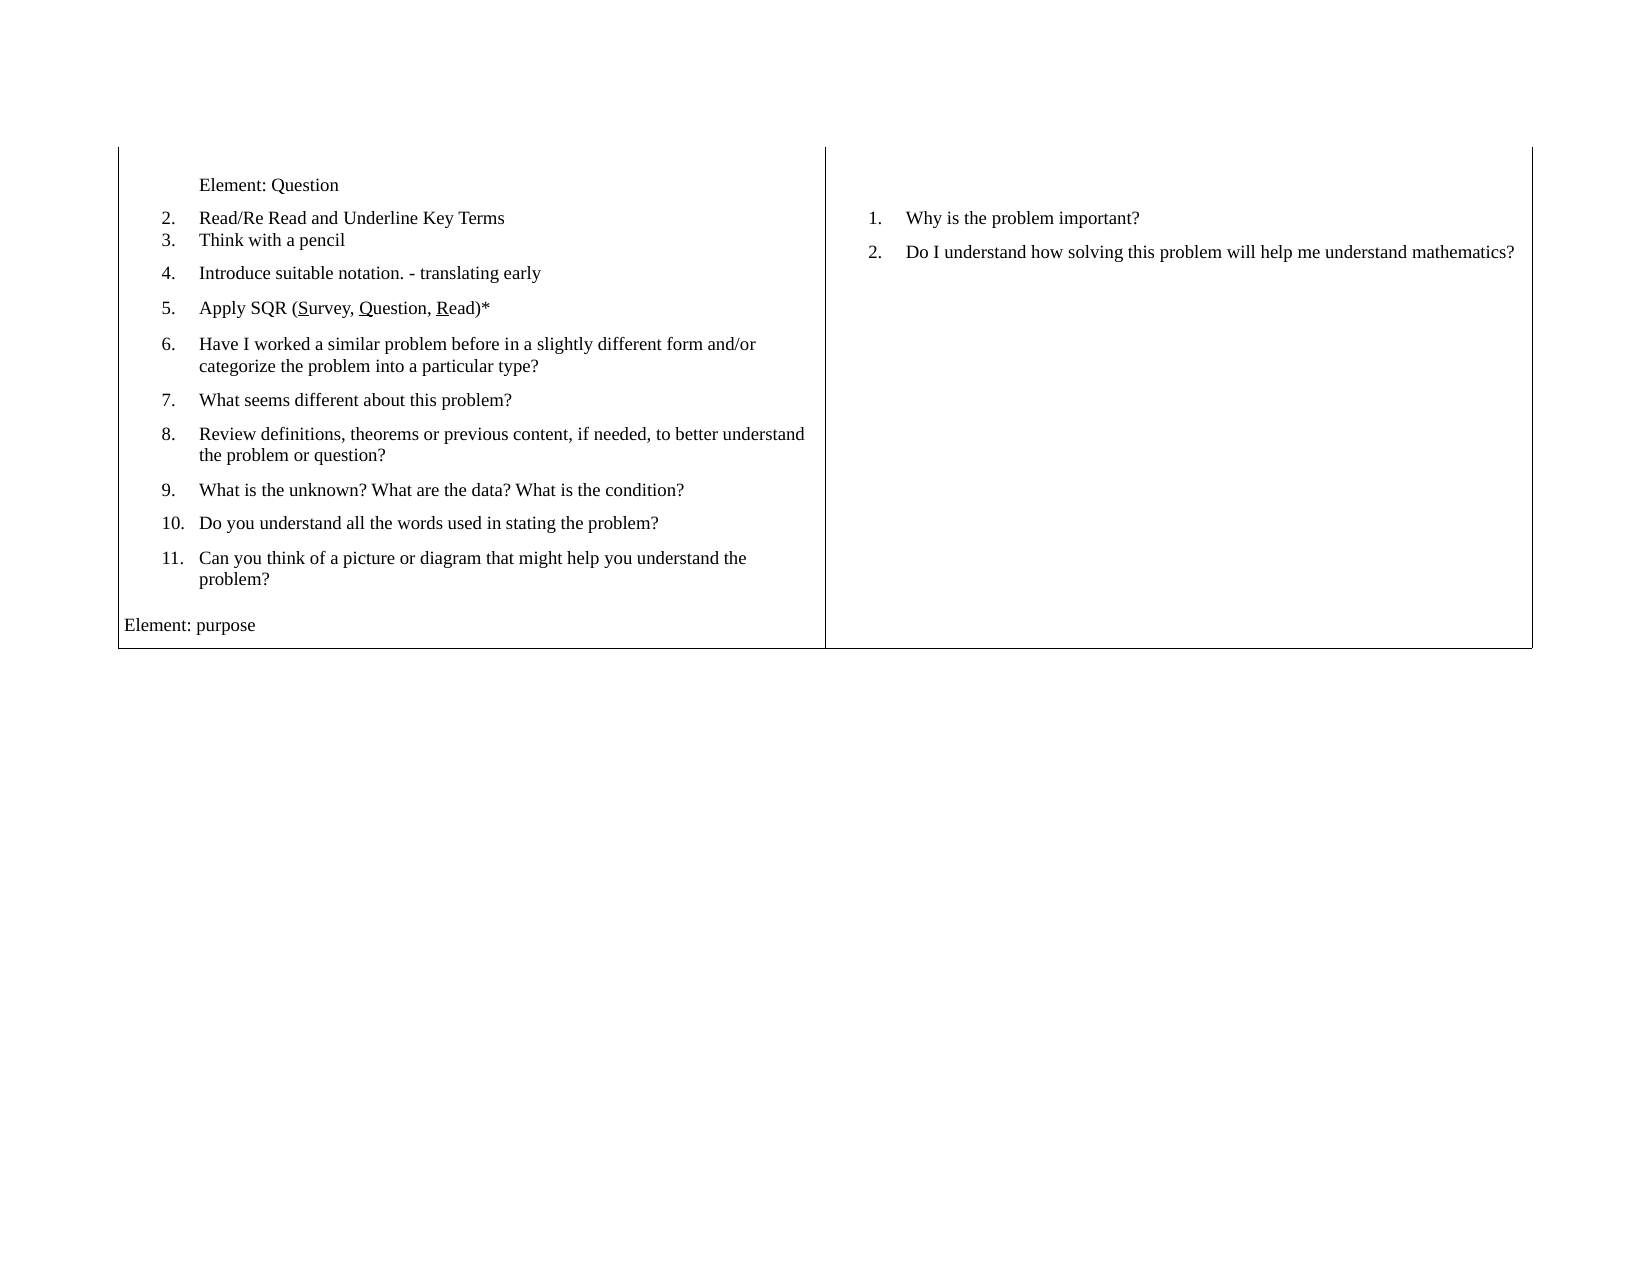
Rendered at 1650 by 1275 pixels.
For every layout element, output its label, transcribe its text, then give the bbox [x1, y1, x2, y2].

table_header [826, 147, 1532, 201]
table_cell Why is the problem important? Do I understand how solving this problem will help me understand mathematics? [826, 201, 1532, 608]
table_cell [826, 608, 1532, 648]
table_header Element: Question [119, 147, 825, 201]
table_cell Read/Re Read and Underline Key Terms Think with a pencil Introduce suitable notation. - translating early Apply SQR (Survey, Question, Read)* Have I worked a similar problem before in a slightly different form and/or categorize the problem into a particular type? What seems different about this problem? Review definitions, theorems or previous content, if needed, to better understand the problem or question? What is the unknown? What are the data? What is the condition? Do you understand all the words used in stating the problem? Can you think of a picture or diagram that might help you understand the problem? [119, 201, 825, 608]
table_cell Element: purpose [119, 608, 825, 648]
